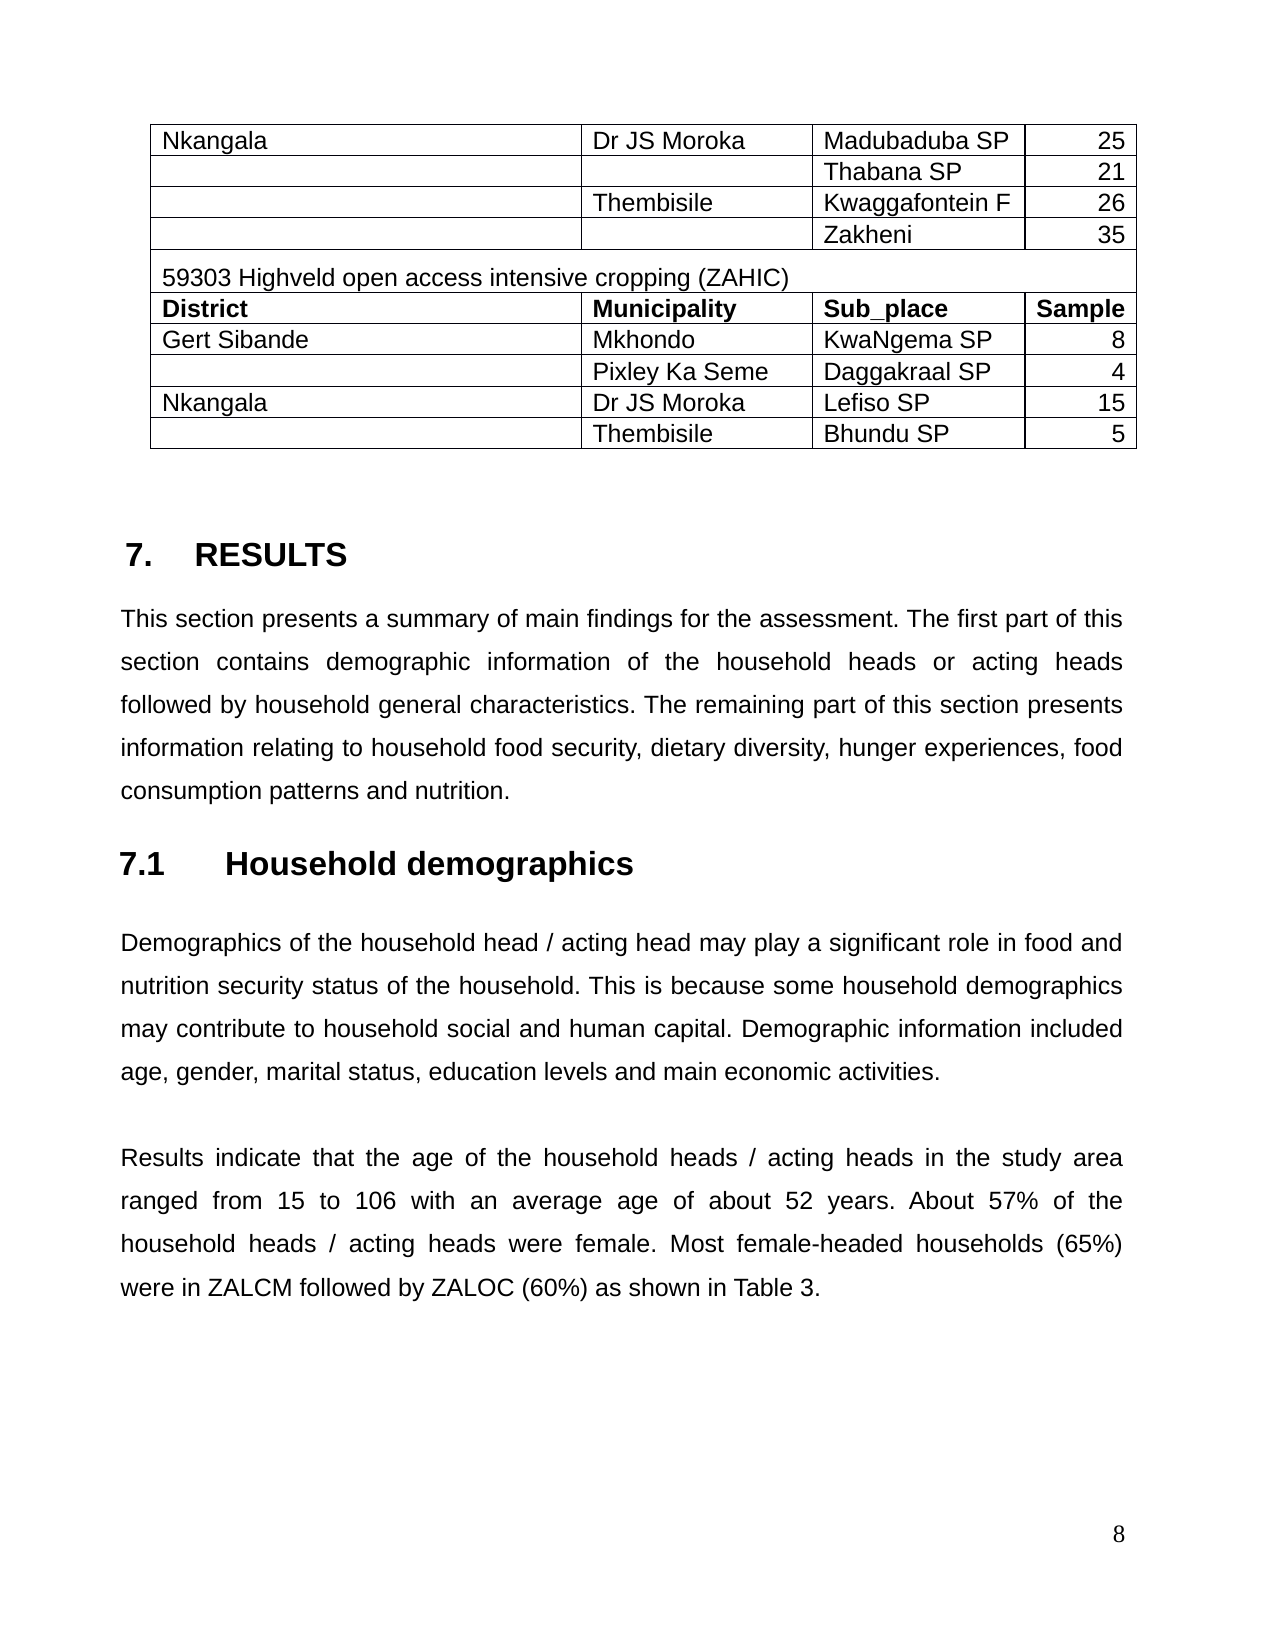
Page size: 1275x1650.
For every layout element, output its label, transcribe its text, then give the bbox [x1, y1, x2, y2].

table_cell Gert Sibande [151, 324, 581, 354]
table_cell Sub_place [813, 293, 1024, 323]
table_cell [151, 355, 581, 386]
table_cell 21 [1026, 156, 1136, 186]
table_cell 4 [1026, 355, 1136, 386]
subtitle Household demographics [165, 844, 1125, 883]
table_cell Sample [1026, 293, 1136, 323]
text Results indicate that the age of the household heads / acting heads in the study area ranged from 15 to 106 with an average age of about 52 years. About 57% of the household heads / acting heads were female. Most female-headed households (65%) were in ZALCM followed by ZALOC (60%) as shown in Table 3. [120, 1143, 1125, 1301]
table_cell Daggakraal SP [813, 355, 1024, 386]
table_cell Nkangala [151, 125, 581, 155]
table_cell Bhundu SP [813, 418, 1024, 448]
table_cell Nkangala [151, 387, 581, 417]
table_cell KwaNgema SP [813, 324, 1024, 354]
table_cell 5 [1026, 418, 1136, 448]
text This section presents a summary of main findings for the assessment. The first part of this section contains demographic information of the household heads or acting heads followed by household general characteristics. The remaining part of this section presents information relating to household food security, dietary diversity, hunger experiences, food consumption patterns and nutrition. [120, 604, 1125, 805]
table_cell Thembisile [582, 418, 812, 448]
table_cell Dr JS Moroka [582, 125, 812, 155]
table_cell Mkhondo [582, 324, 812, 354]
table_cell [582, 156, 812, 186]
table_cell Thembisile [582, 187, 812, 217]
table_cell Zakheni [813, 218, 1024, 248]
table_cell 8 [1026, 324, 1136, 354]
table_cell [582, 218, 812, 248]
table_cell Madubaduba SP [813, 125, 1024, 155]
text Demographics of the household head / acting head may play a significant role in food and nutrition security status of the household. This is because some household demographics may contribute to household social and human capital. Demographic information included age, gender, marital status, education levels and main economic activities. [120, 927, 1125, 1086]
table_cell Lefiso SP [813, 387, 1024, 417]
table_cell District [151, 293, 581, 323]
table_cell Thabana SP [813, 156, 1024, 186]
table_cell Pixley Ka Seme [582, 355, 812, 386]
table_cell Kwaggafontein F [813, 187, 1024, 217]
table_cell Municipality [582, 293, 812, 323]
table_cell 15 [1026, 387, 1136, 417]
table_cell [151, 156, 581, 186]
table_cell 35 [1026, 218, 1136, 248]
table_cell 59303 Highveld open access intensive cropping (ZAHIC) [151, 250, 1136, 292]
table_cell 25 [1026, 125, 1136, 155]
table_cell Dr JS Moroka [582, 387, 812, 417]
table_cell [151, 218, 581, 248]
subtitle 7. RESULTS [125, 534, 1125, 573]
table_cell 26 [1026, 187, 1136, 217]
table_cell [151, 187, 581, 217]
table_cell [151, 418, 581, 448]
